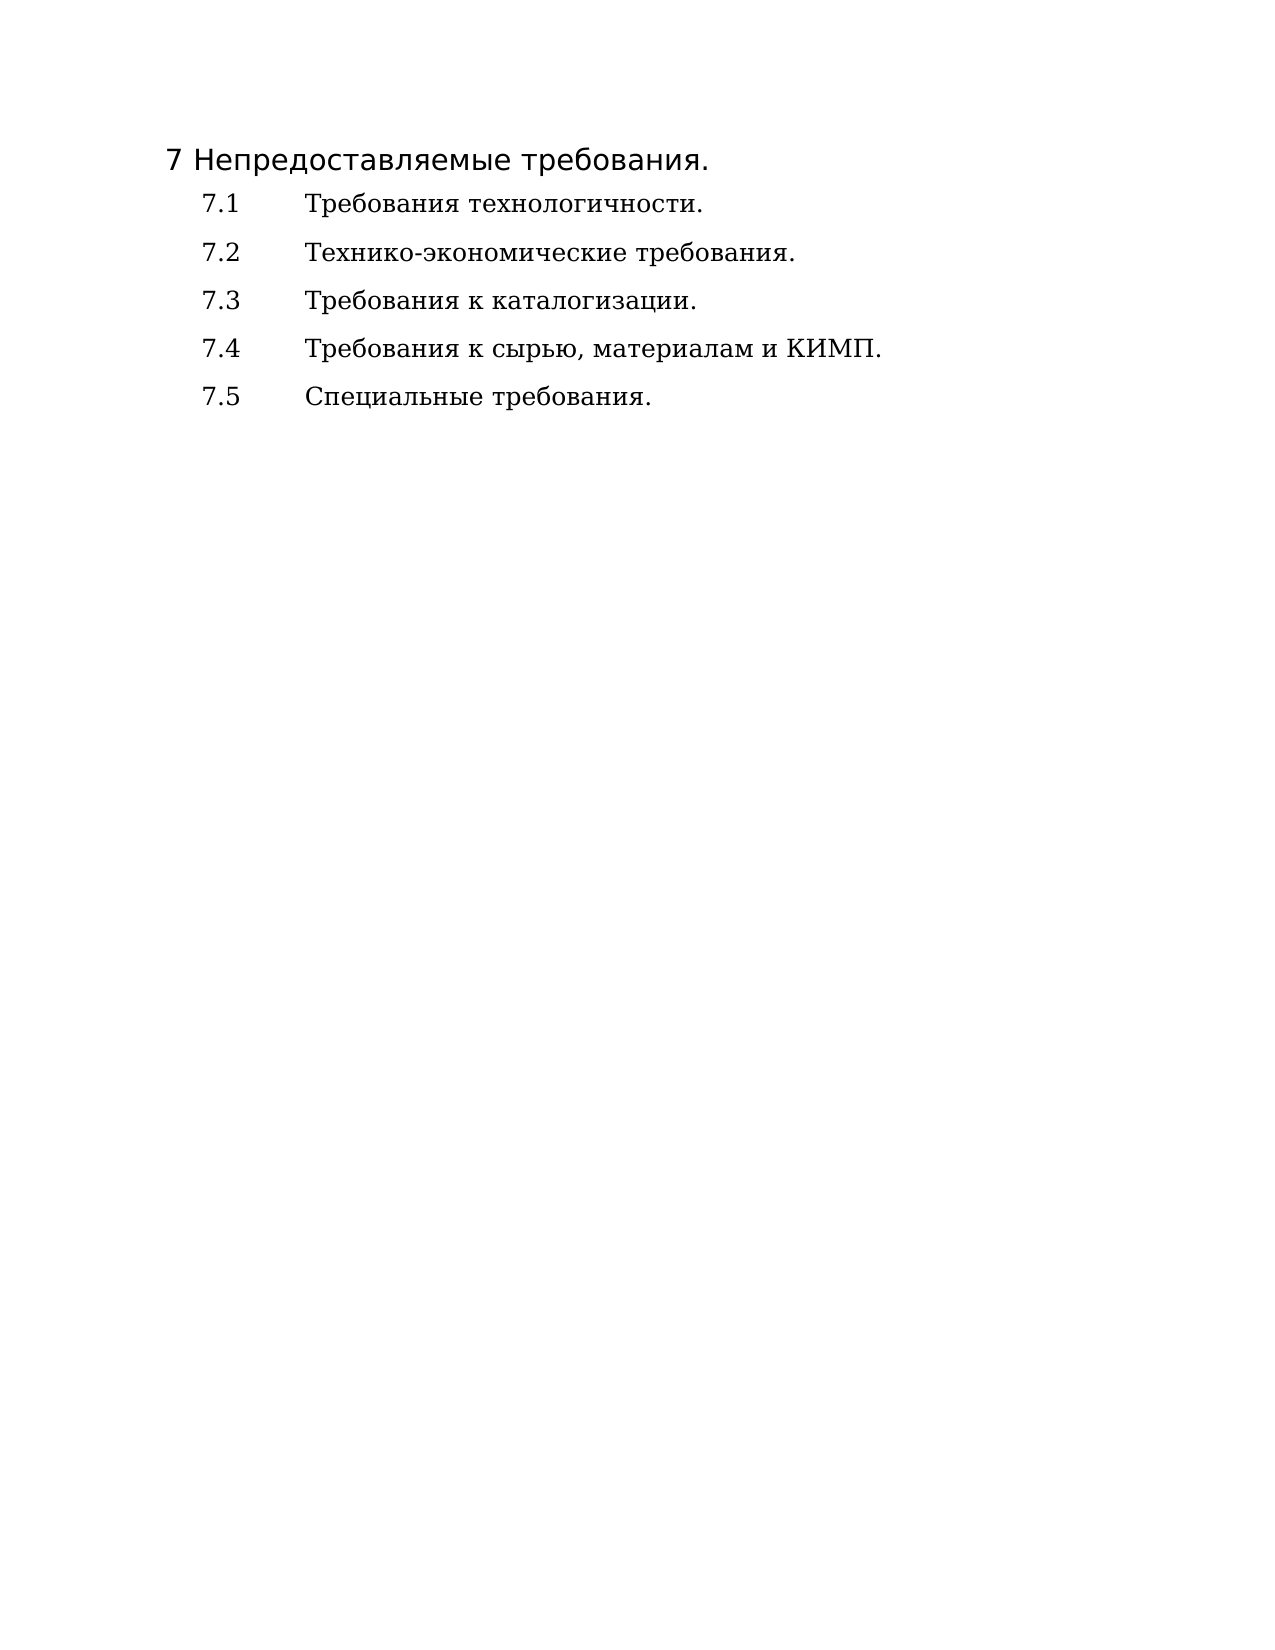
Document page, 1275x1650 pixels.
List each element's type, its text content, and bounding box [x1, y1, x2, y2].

list Специальные требования. [193, 382, 1157, 411]
list Технико-экономические требования. [193, 238, 1157, 267]
list Требования к сырью, материалам и КИМП. [193, 334, 1157, 363]
list Требования технологичности. [193, 189, 1157, 219]
list Требования к каталогизации. [193, 286, 1157, 315]
subtitle Непредоставляемые требования. [156, 143, 1157, 177]
